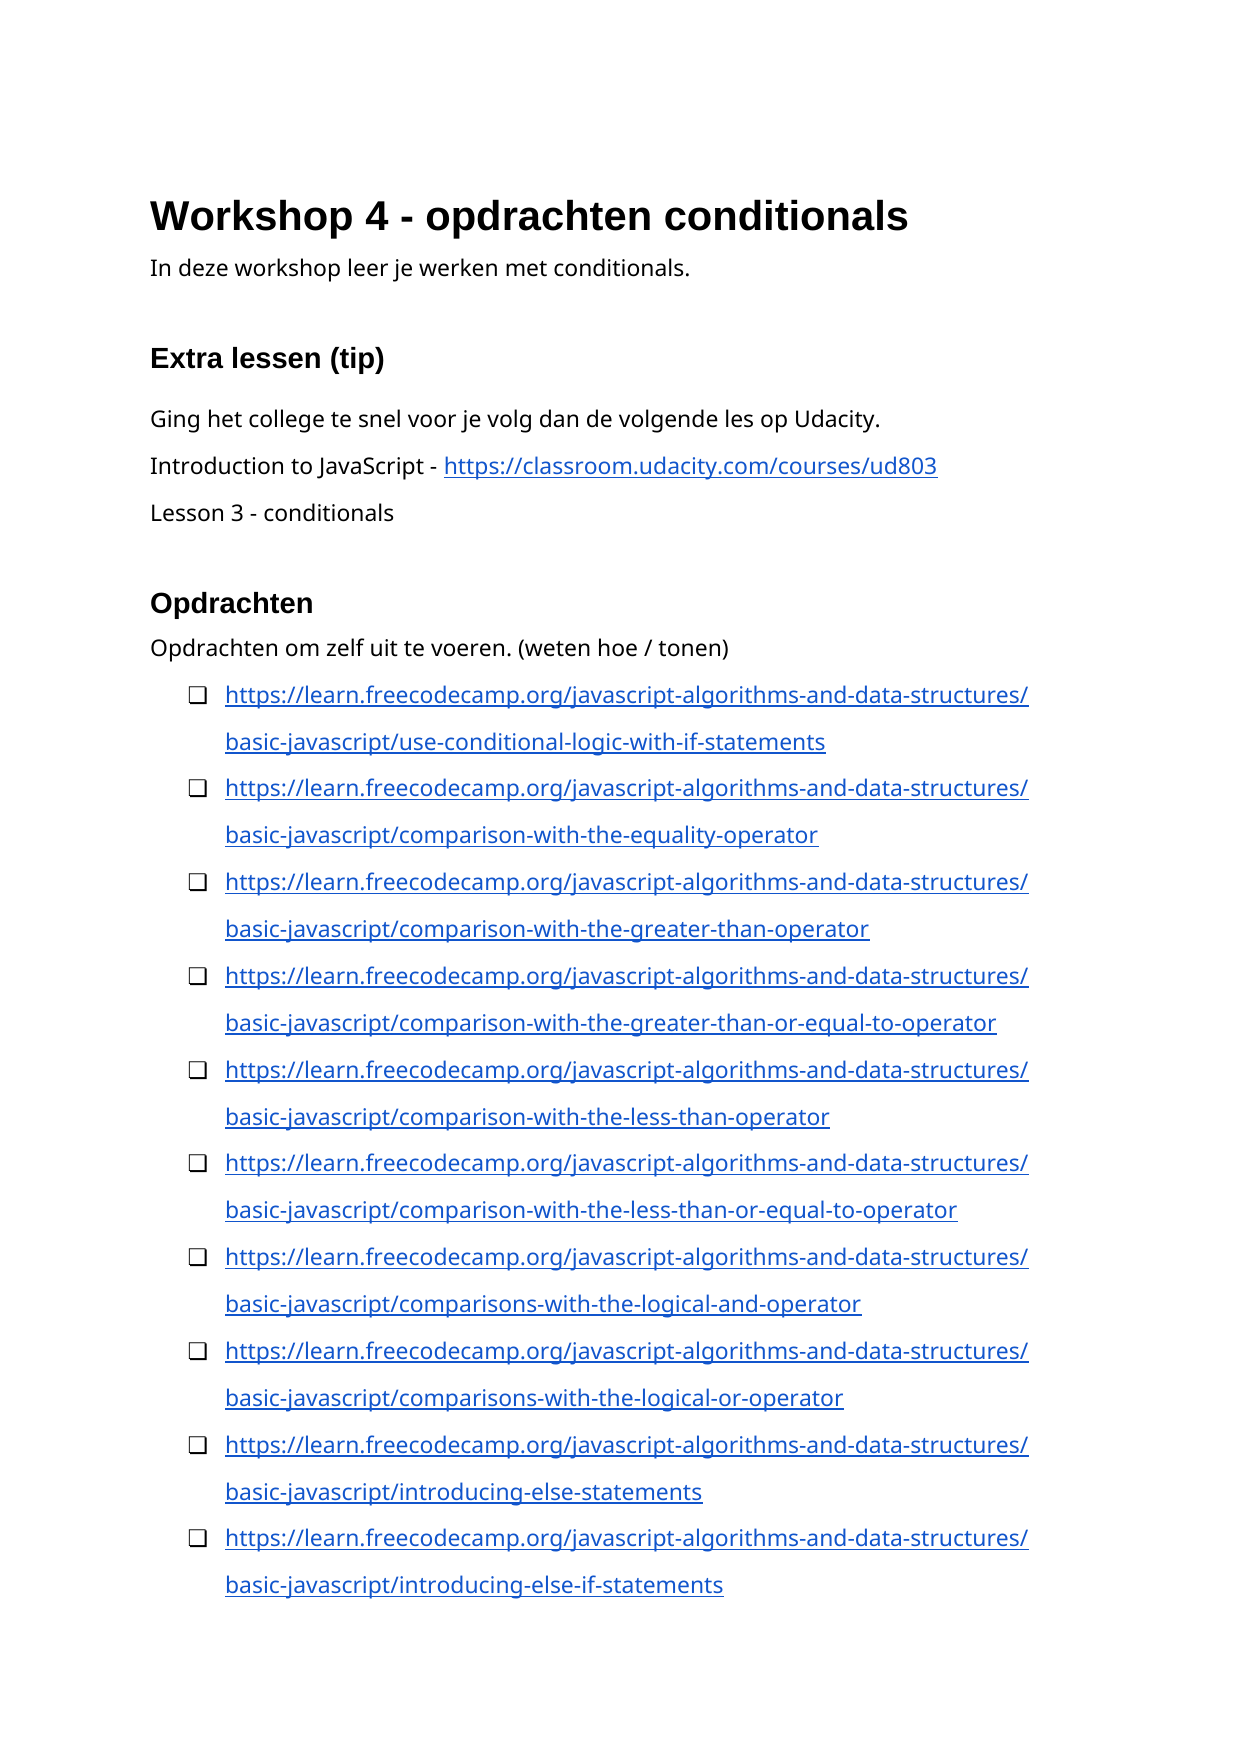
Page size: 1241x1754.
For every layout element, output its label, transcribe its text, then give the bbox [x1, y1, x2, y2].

list https://learn.freecodecamp.org/javascript-algorithms-and-data-structures/basic-javascript/comparisons-with-the-logical-and-operator [187, 1241, 1090, 1319]
text Ging het college te snel voor je volg dan de volgende les op Udacity. [150, 403, 1090, 435]
list https://learn.freecodecamp.org/javascript-algorithms-and-data-structures/basic-javascript/use-conditional-logic-with-if-statements [187, 679, 1090, 757]
text Opdrachten om zelf uit te voeren. (weten hoe / tonen) [150, 632, 1090, 663]
list https://learn.freecodecamp.org/javascript-algorithms-and-data-structures/basic-javascript/comparison-with-the-equality-operator [187, 772, 1090, 851]
title Workshop 4 - opdrachten conditionals [150, 192, 1090, 239]
list https://learn.freecodecamp.org/javascript-algorithms-and-data-structures/basic-javascript/comparison-with-the-less-than-operator [187, 1054, 1090, 1132]
text In deze workshop leer je werken met conditionals. [150, 252, 1090, 283]
title Extra lessen (tip) [150, 341, 1090, 374]
list https://learn.freecodecamp.org/javascript-algorithms-and-data-structures/basic-javascript/comparison-with-the-greater-than-or-equal-to-operator [187, 960, 1090, 1038]
list https://learn.freecodecamp.org/javascript-algorithms-and-data-structures/basic-javascript/comparison-with-the-less-than-or-equal-to-operator [187, 1147, 1090, 1226]
text Introduction to JavaScript - https://classroom.udacity.com/courses/ud803 [150, 450, 1090, 482]
list https://learn.freecodecamp.org/javascript-algorithms-and-data-structures/basic-javascript/introducing-else-statements [187, 1429, 1090, 1507]
text Lesson 3 - conditionals [150, 497, 1090, 528]
list https://learn.freecodecamp.org/javascript-algorithms-and-data-structures/basic-javascript/introducing-else-if-statements [187, 1522, 1090, 1601]
list https://learn.freecodecamp.org/javascript-algorithms-and-data-structures/basic-javascript/comparisons-with-the-logical-or-operator [187, 1335, 1090, 1413]
subtitle Opdrachten [150, 586, 1090, 619]
list https://learn.freecodecamp.org/javascript-algorithms-and-data-structures/basic-javascript/comparison-with-the-greater-than-operator [187, 866, 1090, 944]
